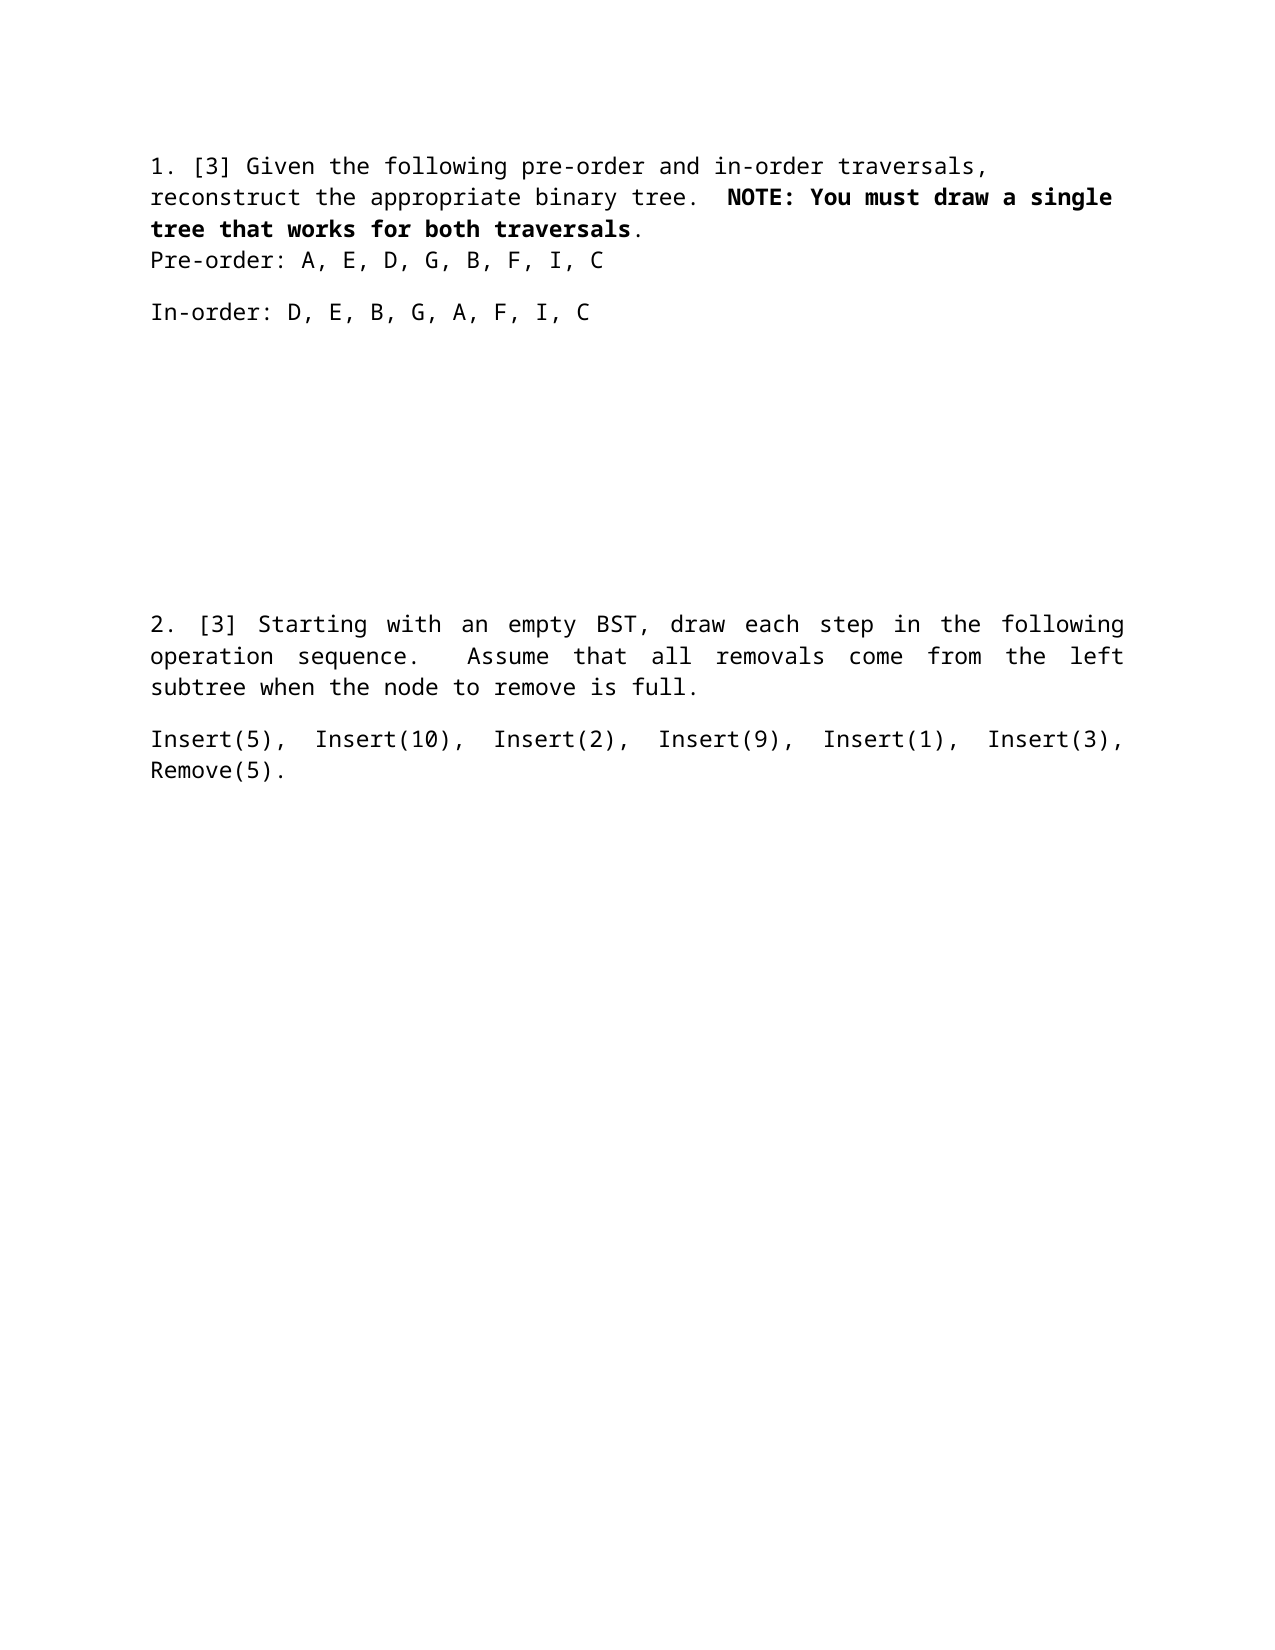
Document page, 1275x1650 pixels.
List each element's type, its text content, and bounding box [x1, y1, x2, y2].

text Pre-order: A, E, D, G, B, F, I, C [150, 244, 1125, 275]
text 2. [3] Starting with an empty BST, draw each step in the following operation sequence. Assume that all removals come from the left subtree when the node to remove is full. [150, 608, 1125, 702]
text In-order: D, E, B, G, A, F, I, C [150, 296, 1125, 327]
text 1. [3] Given the following pre-order and in-order traversals, reconstruct the appropriate binary tree. NOTE: You must draw a single tree that works for both traversals. [150, 150, 1125, 244]
text Insert(5), Insert(10), Insert(2), Insert(9), Insert(1), Insert(3), Remove(5). [150, 723, 1125, 785]
